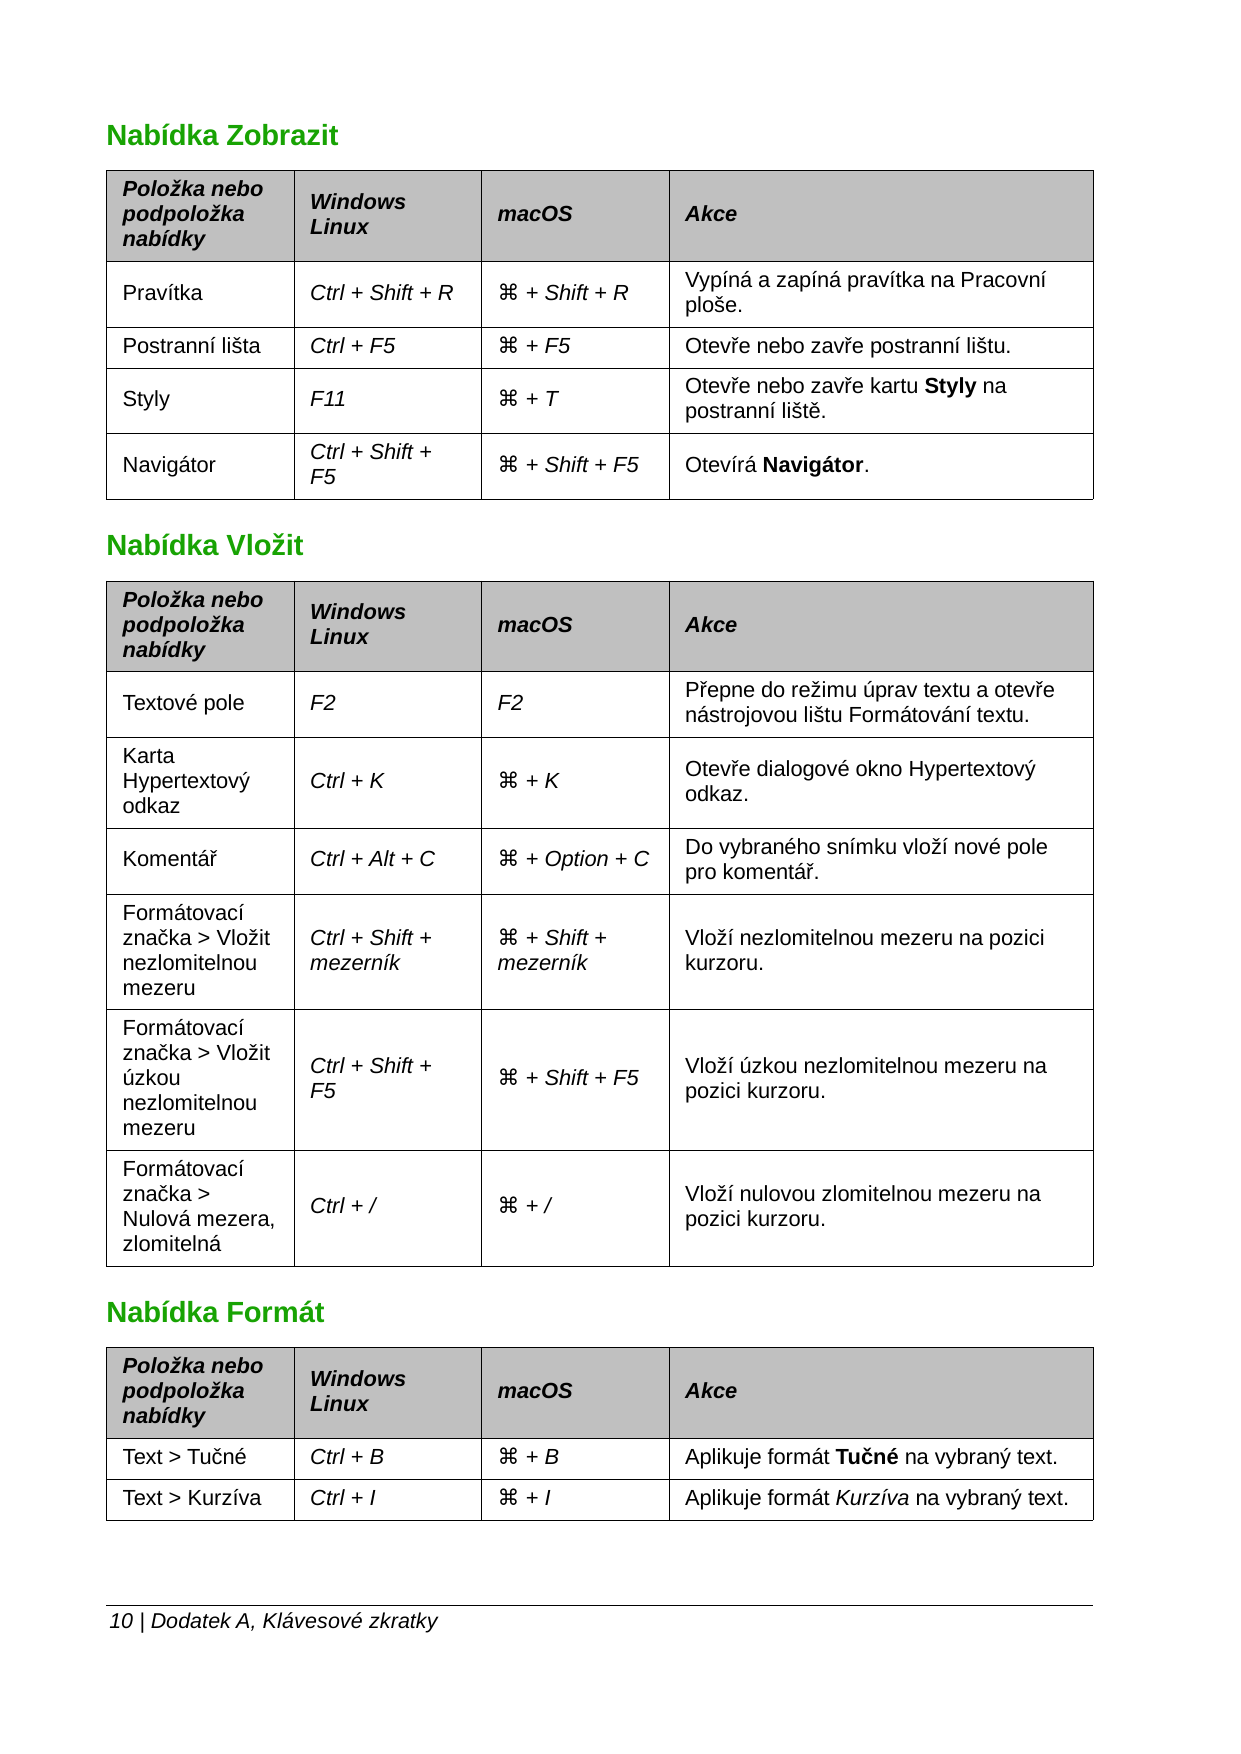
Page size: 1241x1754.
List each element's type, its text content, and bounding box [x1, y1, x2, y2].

table_cell ⌘ + Shift + F5 [482, 434, 669, 499]
table_cell ⌘ + F5 [482, 328, 669, 368]
table_header Položka nebo podpoložka nabídky [107, 171, 294, 261]
subtitle Nabídka Zobrazit [106, 118, 1093, 152]
table_header Položka nebo podpoložka nabídky [107, 1348, 294, 1438]
table_cell Ctrl + Shift + F5 [295, 1010, 481, 1150]
table_cell Formátovací značka > Vložit úzkou nezlomitelnou mezeru [107, 1010, 294, 1150]
table_cell Ctrl + B [295, 1439, 481, 1479]
table_cell Formátovací značka > Nulová mezera, zlomitelná [107, 1151, 294, 1266]
table_cell Do vybraného snímku vloží nové pole pro komentář. [670, 829, 1093, 893]
table_header Položka nebo podpoložka nabídky [107, 582, 294, 671]
table_cell Ctrl + Shift + F5 [295, 434, 481, 499]
table_cell ⌘ + I [482, 1480, 669, 1519]
table_cell Otevře nebo zavře kartu Styly na postranní liště. [670, 369, 1093, 433]
table_cell Postranní lišta [107, 328, 294, 368]
table_cell Text > Kurzíva [107, 1480, 294, 1519]
table_cell Komentář [107, 829, 294, 893]
table_cell Otevře dialogové okno Hypertextový odkaz. [670, 738, 1093, 828]
table_cell Karta Hypertextový odkaz [107, 738, 294, 828]
table_header Windows Linux [295, 582, 481, 671]
table_cell Otevírá Navigátor. [670, 434, 1093, 499]
subtitle Nabídka Vložit [106, 528, 1093, 562]
table_cell Ctrl + Shift + R [295, 262, 481, 327]
table_cell Styly [107, 369, 294, 433]
table_cell Ctrl + Shift + mezerník [295, 895, 481, 1009]
table_cell Ctrl + F5 [295, 328, 481, 368]
table_cell ⌘ + Shift + mezerník [482, 895, 669, 1009]
table_cell Vloží úzkou nezlomitelnou mezeru na pozici kurzoru. [670, 1010, 1093, 1150]
table_cell Ctrl + I [295, 1480, 481, 1519]
table_cell ⌘ + Shift + F5 [482, 1010, 669, 1150]
table_cell ⌘ + Shift + R [482, 262, 669, 327]
table_cell Formátovací značka > Vložit nezlomitelnou mezeru [107, 895, 294, 1009]
table_header macOS [482, 582, 669, 671]
table_cell Přepne do režimu úprav textu a otevře nástrojovou lištu Formátování textu. [670, 672, 1093, 737]
table_cell F11 [295, 369, 481, 433]
table_header Akce [670, 582, 1093, 671]
table_cell Navigátor [107, 434, 294, 499]
table_header macOS [482, 1348, 669, 1438]
table_cell ⌘ + B [482, 1439, 669, 1479]
table_cell F2 [482, 672, 669, 737]
table_cell Pravítka [107, 262, 294, 327]
table_cell ⌘ + T [482, 369, 669, 433]
table_header Windows Linux [295, 1348, 481, 1438]
table_cell Vloží nulovou zlomitelnou mezeru na pozici kurzoru. [670, 1151, 1093, 1266]
table_cell ⌘ + K [482, 738, 669, 828]
table_header Akce [670, 1348, 1093, 1438]
table_cell Text > Tučné [107, 1439, 294, 1479]
table_cell Aplikuje formát Kurzíva na vybraný text. [670, 1480, 1093, 1519]
table_header Akce [670, 171, 1093, 261]
table_cell Vypíná a zapíná pravítka na Pracovní ploše. [670, 262, 1093, 327]
table_cell Textové pole [107, 672, 294, 737]
table_cell Otevře nebo zavře postranní lištu. [670, 328, 1093, 368]
table_cell Ctrl + / [295, 1151, 481, 1266]
table_cell Ctrl + Alt + C [295, 829, 481, 893]
table_cell Ctrl + K [295, 738, 481, 828]
table_cell F2 [295, 672, 481, 737]
table_cell ⌘ + Option + C [482, 829, 669, 893]
table_header macOS [482, 171, 669, 261]
table_cell Aplikuje formát Tučné na vybraný text. [670, 1439, 1093, 1479]
table_header Windows Linux [295, 171, 481, 261]
subtitle Nabídka Formát [106, 1295, 1093, 1328]
table_cell ⌘ + / [482, 1151, 669, 1266]
table_cell Vloží nezlomitelnou mezeru na pozici kurzoru. [670, 895, 1093, 1009]
